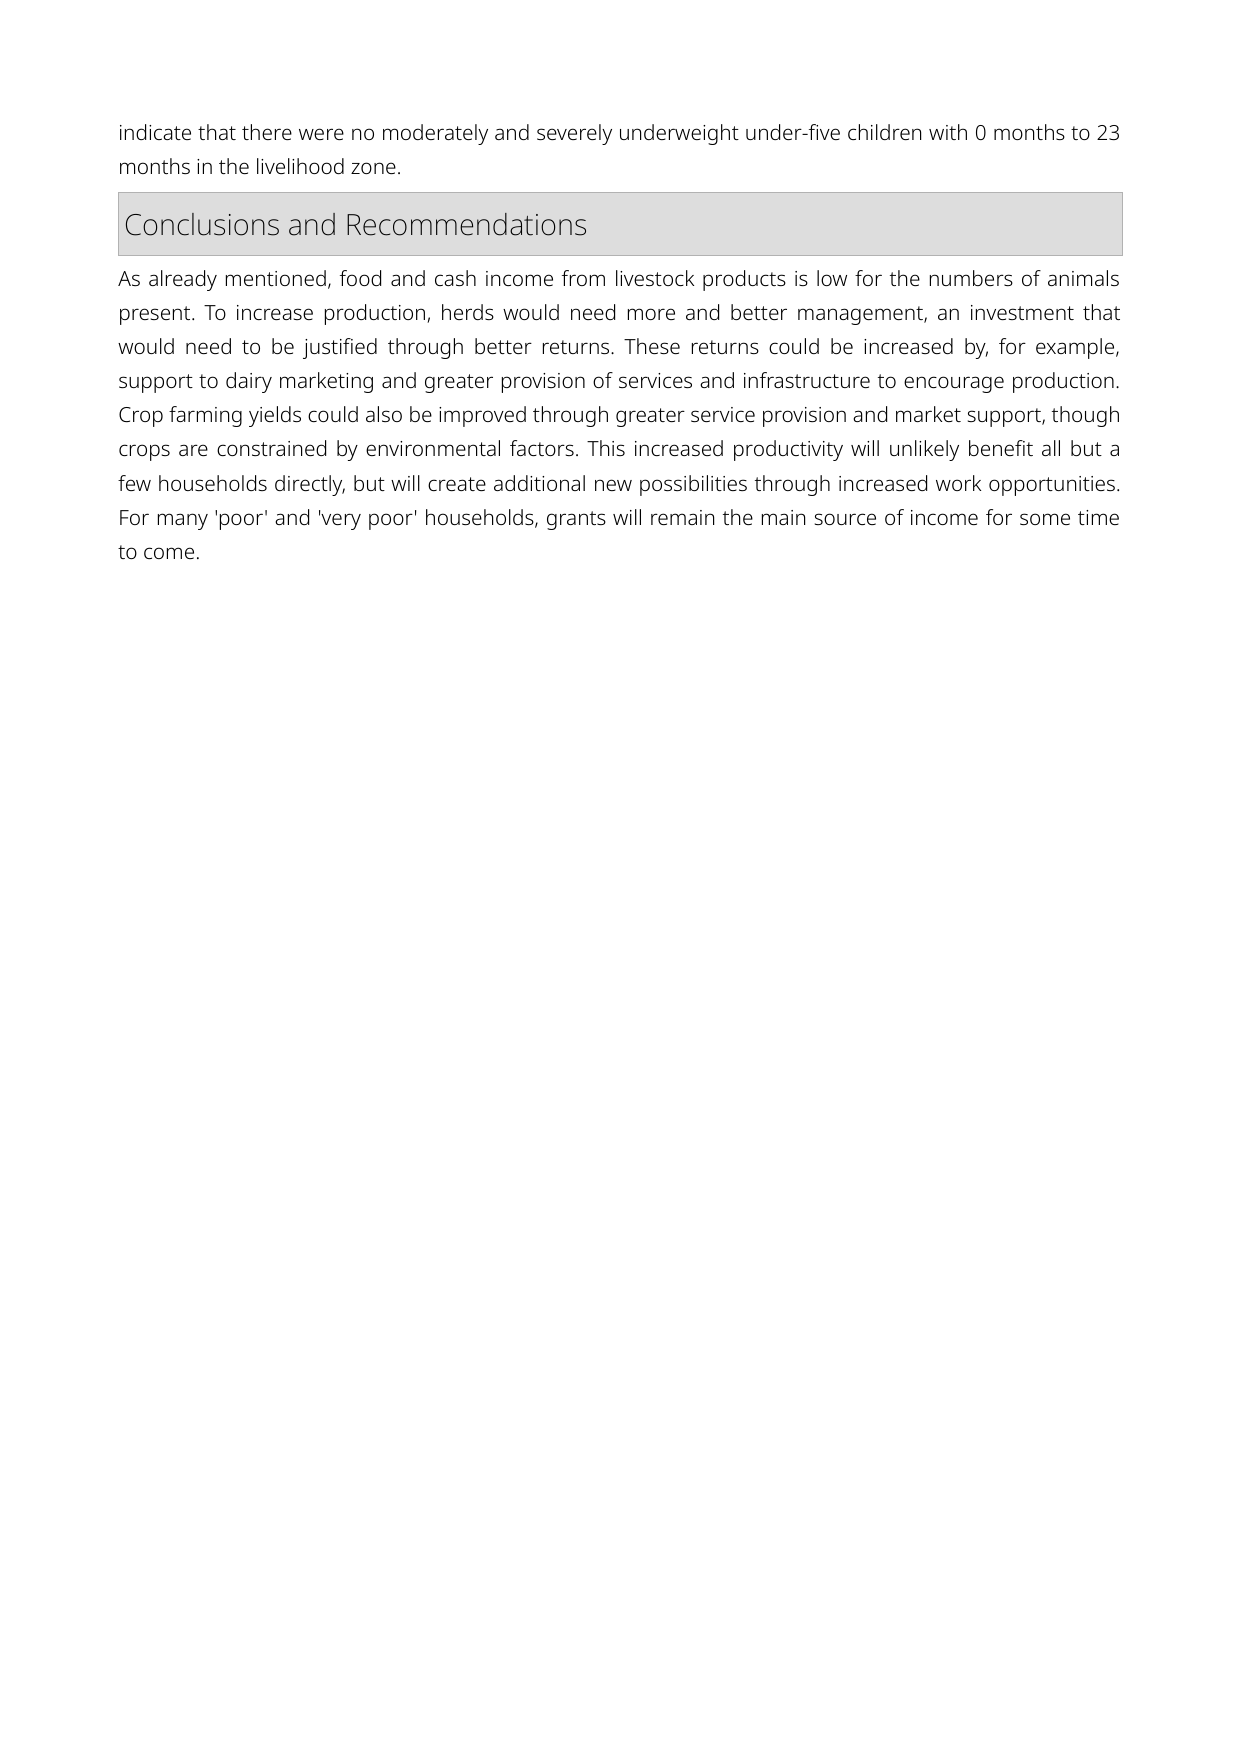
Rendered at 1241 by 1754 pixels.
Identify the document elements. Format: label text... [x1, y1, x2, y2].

table_header Conclusions and Recommendations [119, 193, 1122, 255]
text As already mentioned, food and cash income from livestock products is low for the numbers of animals present. To increase production, herds would need more and better management, an investment that would need to be justified through better returns. These returns could be increased by, for example, support to dairy marketing and greater provision of services and infrastructure to encourage production. Crop farming yields could also be improved through greater service provision and market support, though crops are constrained by environmental factors. This increased productivity will unlikely benefit all but a few households directly, but will create additional new possibilities through increased work opportunities. For many 'poor' and 'very poor' households, grants will remain the main source of income for some time to come. [118, 264, 1122, 565]
text indicate that there were no moderately and severely underweight under-five children with 0 months to 23 months in the livelihood zone. [118, 118, 1122, 181]
